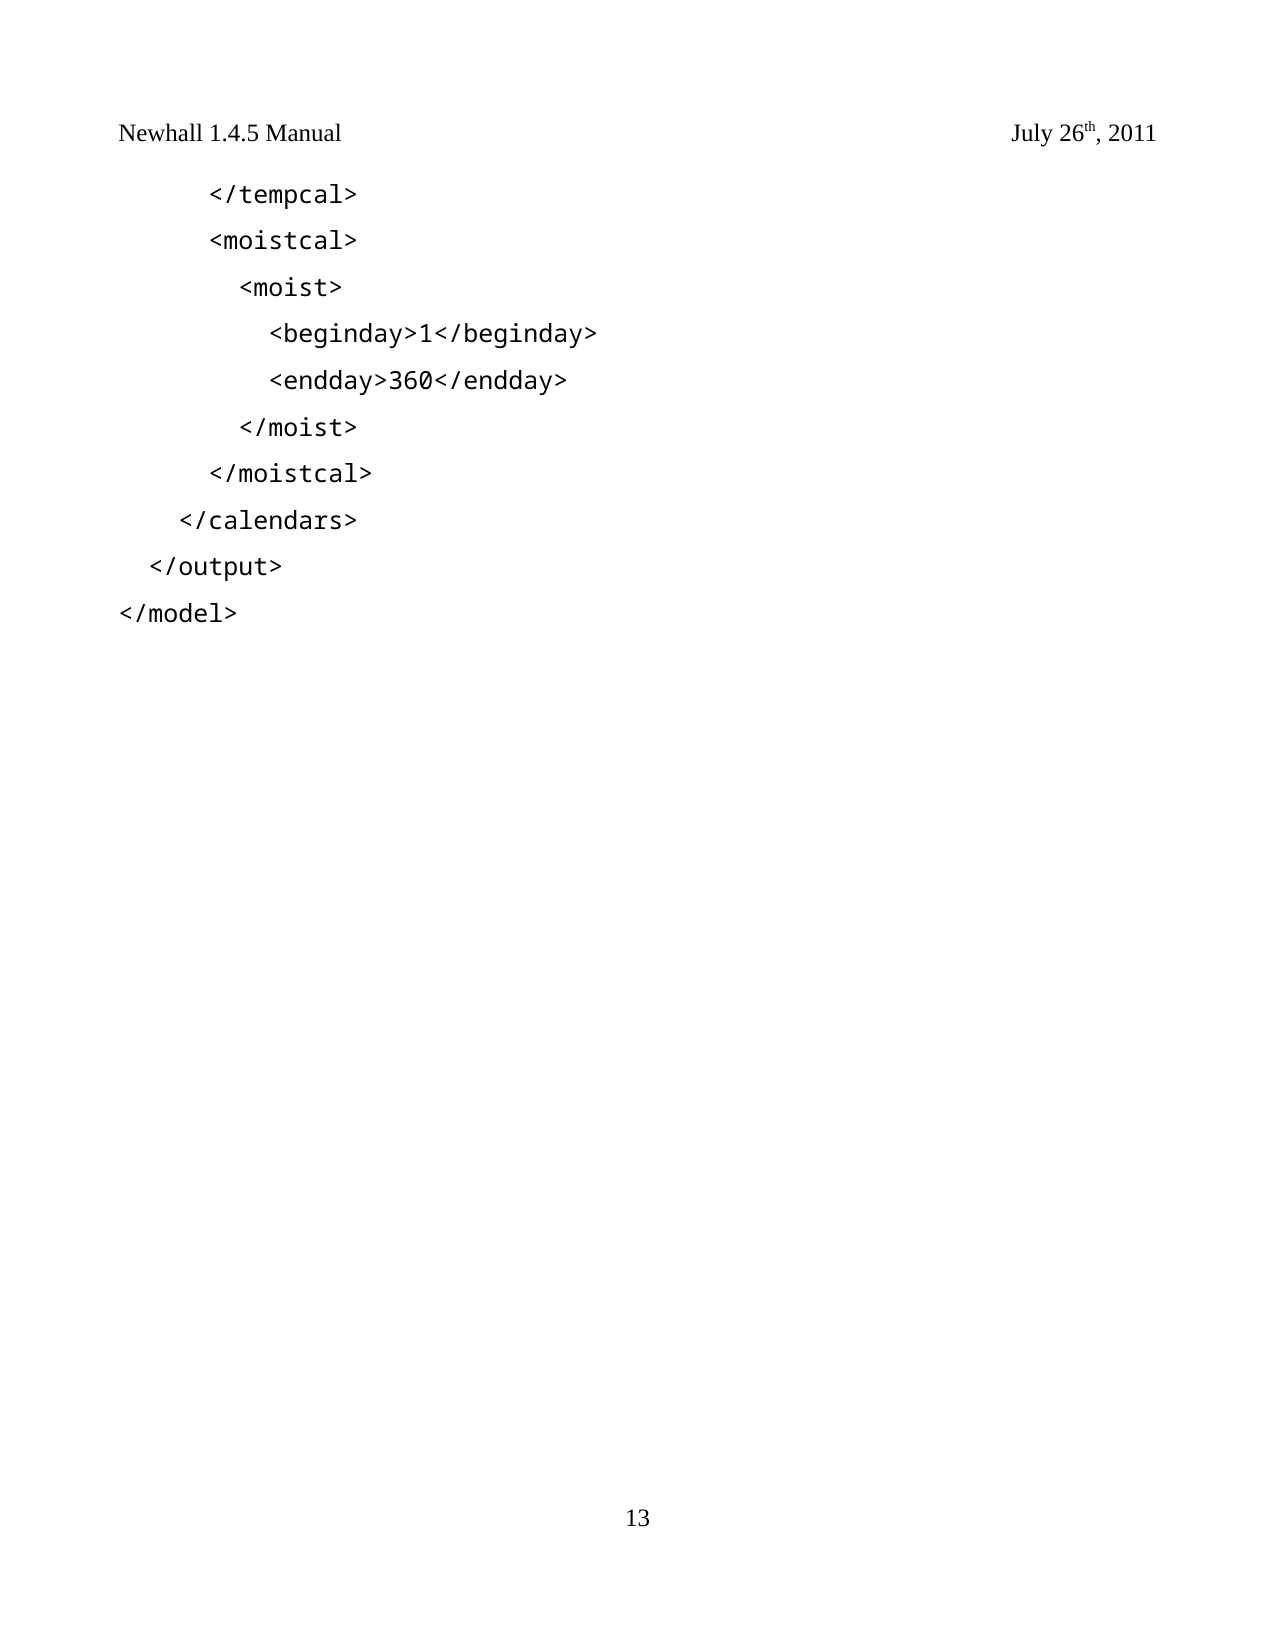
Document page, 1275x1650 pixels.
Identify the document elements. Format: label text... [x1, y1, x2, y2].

text </calendars> [118, 502, 1157, 536]
text </model> [118, 595, 1157, 629]
text <beginday>1</beginday> [118, 316, 1157, 350]
text <moist> [118, 269, 1157, 303]
text <endday>360</endday> [118, 363, 1157, 397]
text </output> [118, 549, 1157, 583]
text </tempcal> [118, 176, 1157, 210]
text </moist> [118, 409, 1157, 443]
text </moistcal> [118, 456, 1157, 490]
text <moistcal> [118, 223, 1157, 257]
